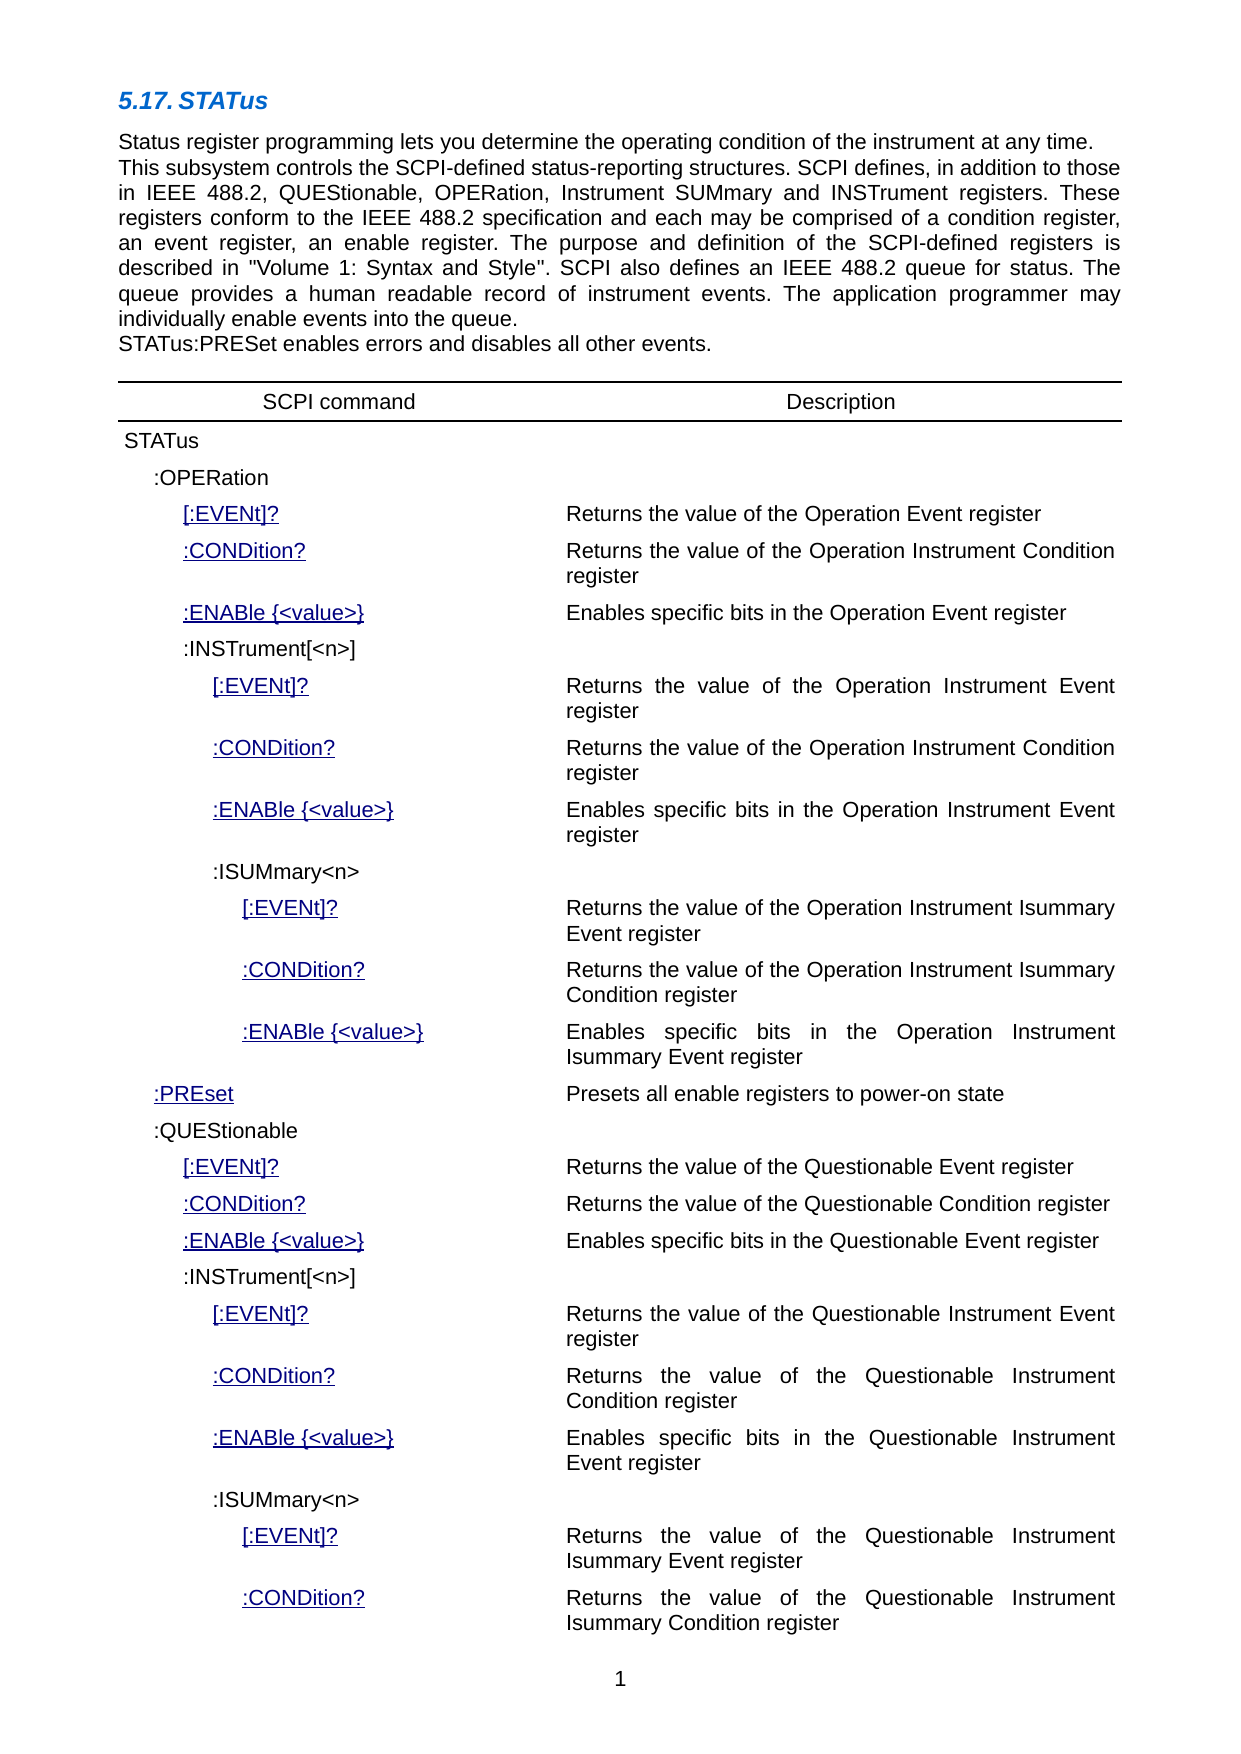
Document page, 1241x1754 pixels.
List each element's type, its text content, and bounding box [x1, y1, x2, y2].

text STATus:PRESet enables errors and disables all other events. [118, 331, 1122, 356]
table_cell :ENABle {<value>} [118, 594, 560, 631]
table_cell [560, 1259, 1122, 1295]
table_cell [560, 1481, 1122, 1517]
table_cell :ISUMmary<n> [118, 1481, 560, 1517]
table_cell :CONDition? [118, 1357, 560, 1419]
table_cell :OPERation [118, 459, 560, 495]
text Status register programming lets you determine the operating condition of the instrument at any time. [118, 129, 1122, 154]
table_cell Enables specific bits in the Operation Event register [560, 594, 1122, 631]
table_cell :INSTrument[<n>] [118, 1259, 560, 1295]
table_cell Returns the value of the Questionable Instrument Isummary Condition register [560, 1579, 1122, 1641]
table_cell Returns the value of the Operation Instrument Condition register [560, 729, 1122, 791]
table_cell [560, 1112, 1122, 1148]
table_cell STATus [118, 422, 560, 459]
table_cell :ENABle {<value>} [118, 791, 560, 853]
table_cell :ISUMmary<n> [118, 853, 560, 889]
table_cell Returns the value of the Operation Instrument Isummary Condition register [560, 951, 1122, 1013]
table_cell [:EVENt]? [118, 1295, 560, 1357]
table_cell Enables specific bits in the Operation Instrument Isummary Event register [560, 1013, 1122, 1075]
table_cell [:EVENt]? [118, 667, 560, 729]
table_cell Returns the value of the Operation Instrument Isummary Event register [560, 890, 1122, 951]
table_cell :CONDition? [118, 729, 560, 791]
table_cell Returns the value of the Questionable Instrument Isummary Event register [560, 1518, 1122, 1579]
table_cell [560, 459, 1122, 495]
table_cell :PREset [118, 1075, 560, 1112]
table_cell [:EVENt]? [118, 890, 560, 951]
text This subsystem controls the SCPI-defined status-reporting structures. SCPI defines, in addition to those in IEEE 488.2, QUEStionable, OPERation, Instrument SUMmary and INSTrument registers. These registers conform to the IEEE 488.2 specification and each may be comprised of a condition register, an event register, an enable register. The purpose and definition of the SCPI-defined registers is described in "Volume 1: Syntax and Style". SCPI also defines an IEEE 488.2 queue for status. The queue provides a human readable record of instrument events. The application programmer may individually enable events into the queue. [118, 154, 1122, 331]
table_cell [:EVENt]? [118, 495, 560, 532]
table_cell :ENABle {<value>} [118, 1013, 560, 1075]
table_cell :CONDition? [118, 951, 560, 1013]
table_cell [:EVENt]? [118, 1518, 560, 1579]
table_cell Returns the value of the Operation Instrument Condition register [560, 532, 1122, 594]
table_cell [:EVENt]? [118, 1149, 560, 1185]
table_cell Enables specific bits in the Questionable Event register [560, 1222, 1122, 1258]
table_cell Returns the value of the Operation Event register [560, 495, 1122, 532]
table_cell Returns the value of the Operation Instrument Event register [560, 667, 1122, 729]
table_cell Returns the value of the Questionable Instrument Condition register [560, 1357, 1122, 1419]
table_cell [560, 422, 1122, 459]
table_cell :CONDition? [118, 532, 560, 594]
table_cell :ENABle {<value>} [118, 1419, 560, 1481]
table_cell Returns the value of the Questionable Condition register [560, 1185, 1122, 1222]
table_cell [560, 853, 1122, 889]
table_cell :INSTrument[<n>] [118, 631, 560, 667]
table_cell :QUEStionable [118, 1112, 560, 1148]
table_cell :CONDition? [118, 1185, 560, 1222]
table_header Description [560, 383, 1122, 420]
table_header SCPI command [118, 383, 560, 420]
table_cell [560, 631, 1122, 667]
table_cell Returns the value of the Questionable Instrument Event register [560, 1295, 1122, 1357]
table_cell Returns the value of the Questionable Event register [560, 1149, 1122, 1185]
table_cell Enables specific bits in the Operation Instrument Event register [560, 791, 1122, 853]
subtitle STATus [118, 86, 1122, 114]
table_cell Enables specific bits in the Questionable Instrument Event register [560, 1419, 1122, 1481]
table_cell :CONDition? [118, 1579, 560, 1641]
table_cell Presets all enable registers to power-on state [560, 1075, 1122, 1112]
table_cell :ENABle {<value>} [118, 1222, 560, 1258]
